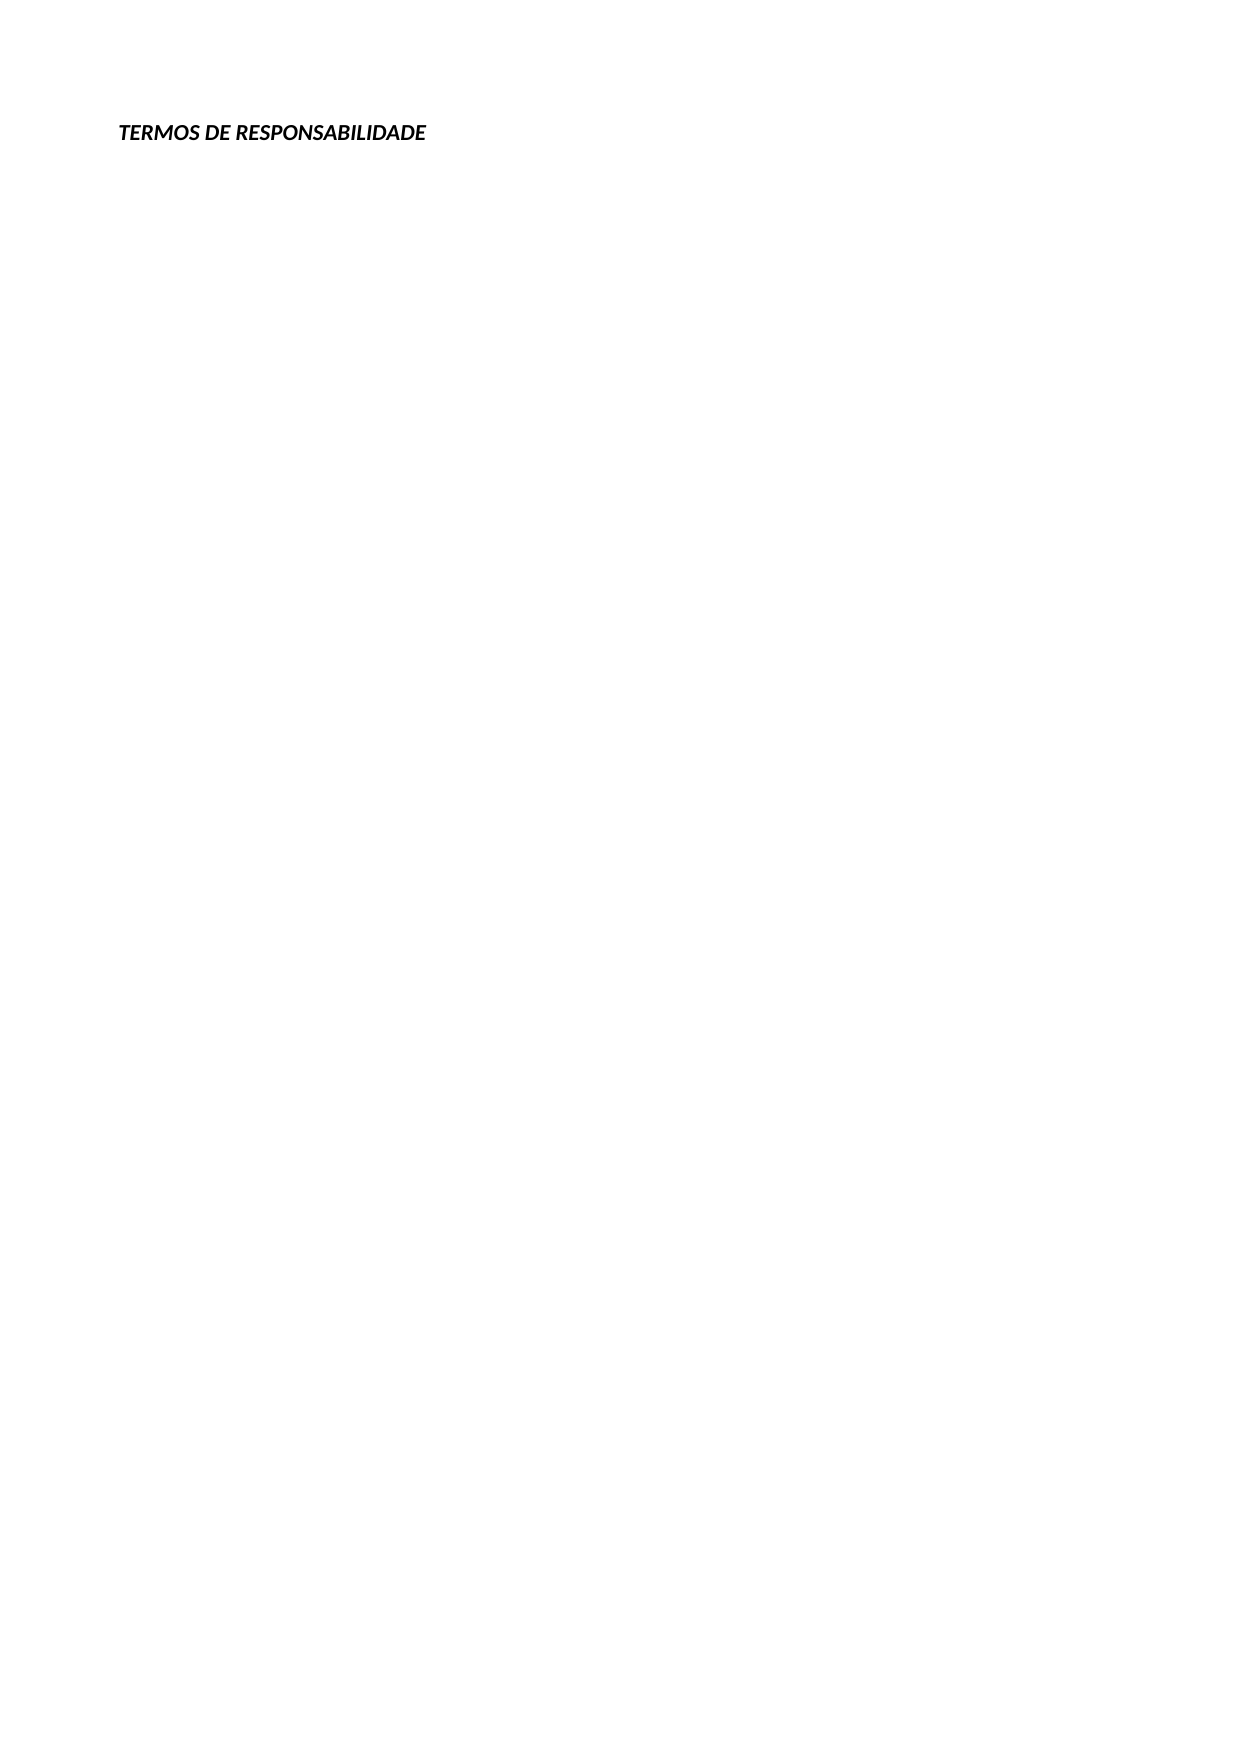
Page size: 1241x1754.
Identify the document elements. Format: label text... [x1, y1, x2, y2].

text TERMOS DE RESPONSABILIDADE [118, 118, 1122, 146]
